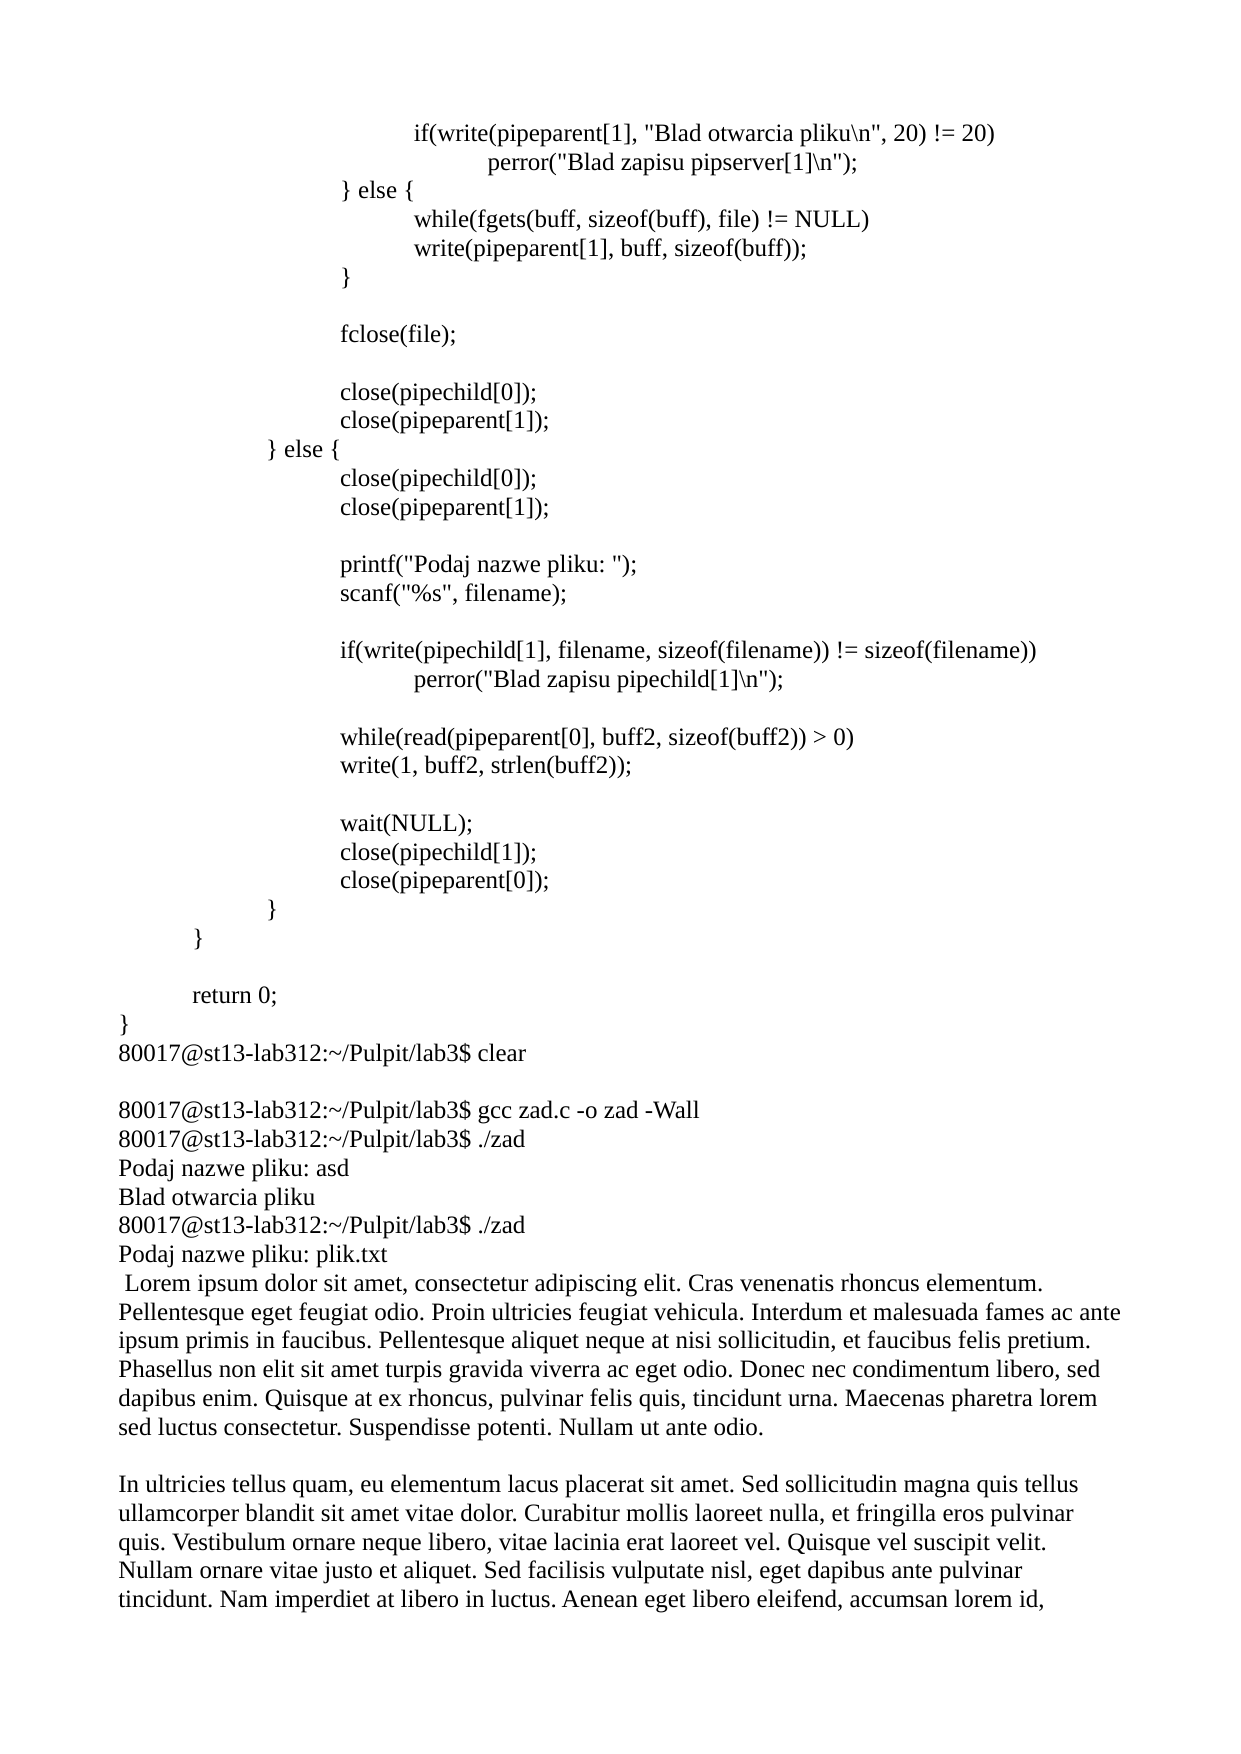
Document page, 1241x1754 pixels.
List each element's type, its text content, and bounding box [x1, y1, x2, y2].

text write(pipeparent[1], buff, sizeof(buff)); [118, 233, 1122, 262]
text Blad otwarcia pliku [118, 1182, 1122, 1211]
text close(pipechild[1]); [118, 837, 1122, 866]
text if(write(pipechild[1], filename, sizeof(filename)) != sizeof(filename)) [118, 636, 1122, 664]
text if(write(pipeparent[1], "Blad otwarcia pliku\n", 20) != 20) [118, 118, 1122, 147]
text 80017@st13-lab312:~/Pulpit/lab3$ clear [118, 1038, 1122, 1067]
text close(pipechild[0]); [118, 463, 1122, 492]
text 80017@st13-lab312:~/Pulpit/lab3$ ./zad [118, 1124, 1122, 1153]
text perror("Blad zapisu pipserver[1]\n"); [118, 147, 1122, 176]
text } else { [118, 176, 1122, 204]
text perror("Blad zapisu pipechild[1]\n"); [118, 664, 1122, 693]
text close(pipeparent[1]); [118, 406, 1122, 434]
text write(1, buff2, strlen(buff2)); [118, 751, 1122, 779]
text 80017@st13-lab312:~/Pulpit/lab3$ gcc zad.c -o zad -Wall [118, 1096, 1122, 1124]
text } [118, 262, 1122, 291]
text } else { [118, 434, 1122, 463]
text 80017@st13-lab312:~/Pulpit/lab3$ ./zad [118, 1211, 1122, 1239]
text scanf("%s", filename); [118, 578, 1122, 607]
text close(pipeparent[1]); [118, 492, 1122, 521]
text } [118, 894, 1122, 923]
text Podaj nazwe pliku: plik.txt [118, 1239, 1122, 1268]
text close(pipeparent[0]); [118, 866, 1122, 894]
text In ultricies tellus quam, eu elementum lacus placerat sit amet. Sed sollicitudin magna quis tellus ullamcorper blandit sit amet vitae dolor. Curabitur mollis laoreet nulla, et fringilla eros pulvinar quis. Vestibulum ornare neque libero, vitae lacinia erat laoreet vel. Quisque vel suscipit velit. Nullam ornare vitae justo et aliquet. Sed facilisis vulputate nisl, eget dapibus ante pulvinar tincidunt. Nam imperdiet at libero in luctus. Aenean eget libero eleifend, accumsan lorem id, [118, 1469, 1122, 1613]
text fclose(file); [118, 319, 1122, 348]
text while(read(pipeparent[0], buff2, sizeof(buff2)) > 0) [118, 722, 1122, 751]
text Lorem ipsum dolor sit amet, consectetur adipiscing elit. Cras venenatis rhoncus elementum. Pellentesque eget feugiat odio. Proin ultricies feugiat vehicula. Interdum et malesuada fames ac ante ipsum primis in faucibus. Pellentesque aliquet neque at nisi sollicitudin, et faucibus felis pretium. Phasellus non elit sit amet turpis gravida viverra ac eget odio. Donec nec condimentum libero, sed dapibus enim. Quisque at ex rhoncus, pulvinar felis quis, tincidunt urna. Maecenas pharetra lorem sed luctus consectetur. Suspendisse potenti. Nullam ut ante odio. [118, 1268, 1122, 1441]
text close(pipechild[0]); [118, 377, 1122, 406]
text return 0; [118, 981, 1122, 1009]
text } [118, 1009, 1122, 1038]
text while(fgets(buff, sizeof(buff), file) != NULL) [118, 204, 1122, 233]
text } [118, 923, 1122, 952]
text Podaj nazwe pliku: asd [118, 1153, 1122, 1182]
text wait(NULL); [118, 808, 1122, 837]
text printf("Podaj nazwe pliku: "); [118, 549, 1122, 578]
